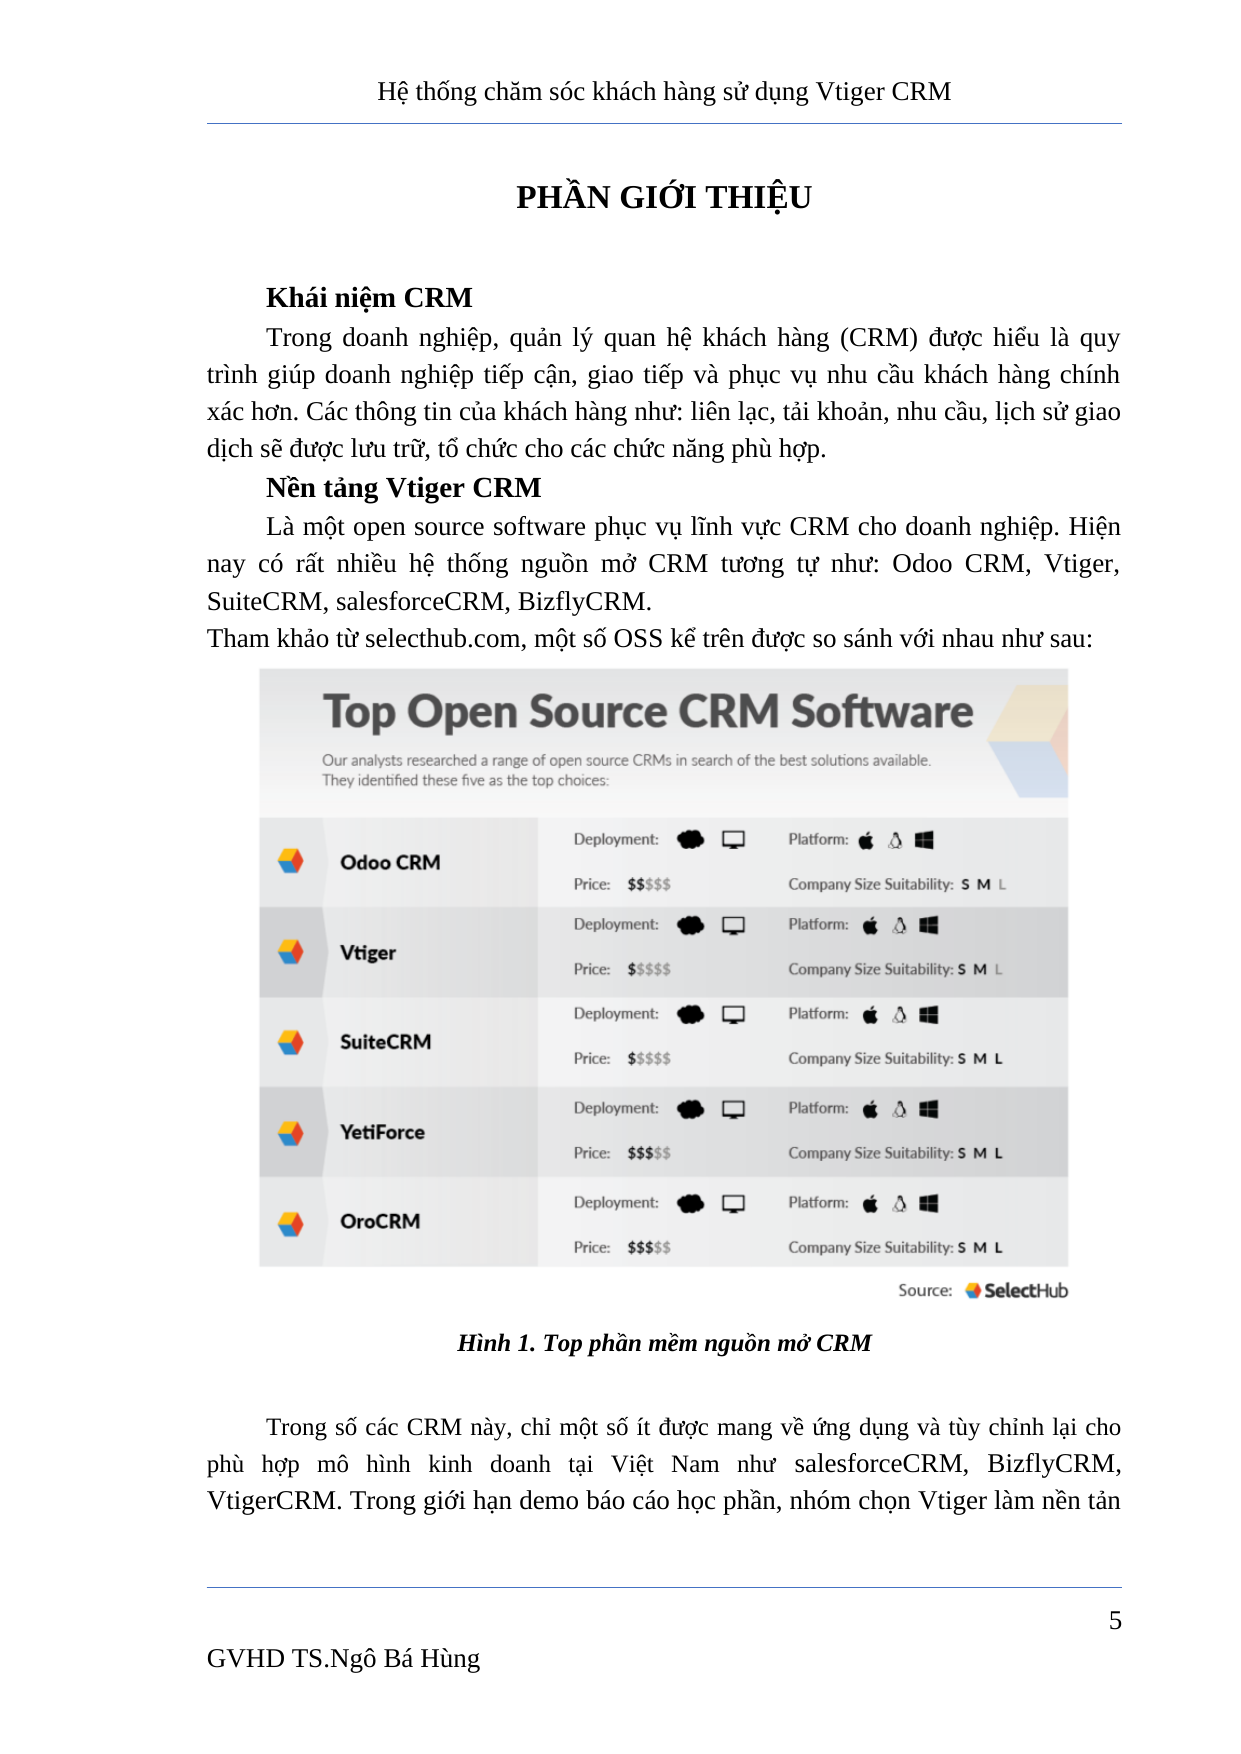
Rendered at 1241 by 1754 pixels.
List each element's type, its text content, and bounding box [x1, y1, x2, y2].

text Tham khảo từ selecthub.com, một số OSS kể trên được so sánh với nhau như sau: [207, 622, 1122, 653]
picture [251, 659, 1078, 1310]
subtitle PHẦN GIỚI THIỆU [207, 177, 1122, 215]
text Hình 1. Top phần mềm nguồn mở CRM [207, 1328, 1122, 1357]
text Trong số các CRM này, chỉ một số ít được mang về ứng dụng và tùy chỉnh lại cho phù hợp mô hình kinh doanh tại Việt Nam như salesforceCRM, BizflyCRM, VtigerCRM. Trong giới hạn demo báo cáo học phần, nhóm chọn Vtiger làm nền tản [207, 1412, 1122, 1515]
text Là một open source software phục vụ lĩnh vực CRM cho doanh nghiệp. Hiện nay có rất nhiều hệ thống nguồn mở CRM tương tự như: Odoo CRM, Vtiger, SuiteCRM, salesforceCRM, BizflyCRM. [207, 510, 1122, 616]
subtitle Nền tảng Vtiger CRM [207, 470, 1122, 503]
text Trong doanh nghiệp, quản lý quan hệ khách hàng (CRM) được hiểu là quy trình giúp doanh nghiệp tiếp cận, giao tiếp và phục vụ nhu cầu khách hàng chính xác hơn. Các thông tin của khách hàng như: liên lạc, tải khoản, nhu cầu, lịch sử giao dịch sẽ được lưu trữ, tổ chức cho các chức năng phù hợp. [207, 321, 1122, 464]
subtitle Khái niệm CRM [207, 280, 1122, 314]
